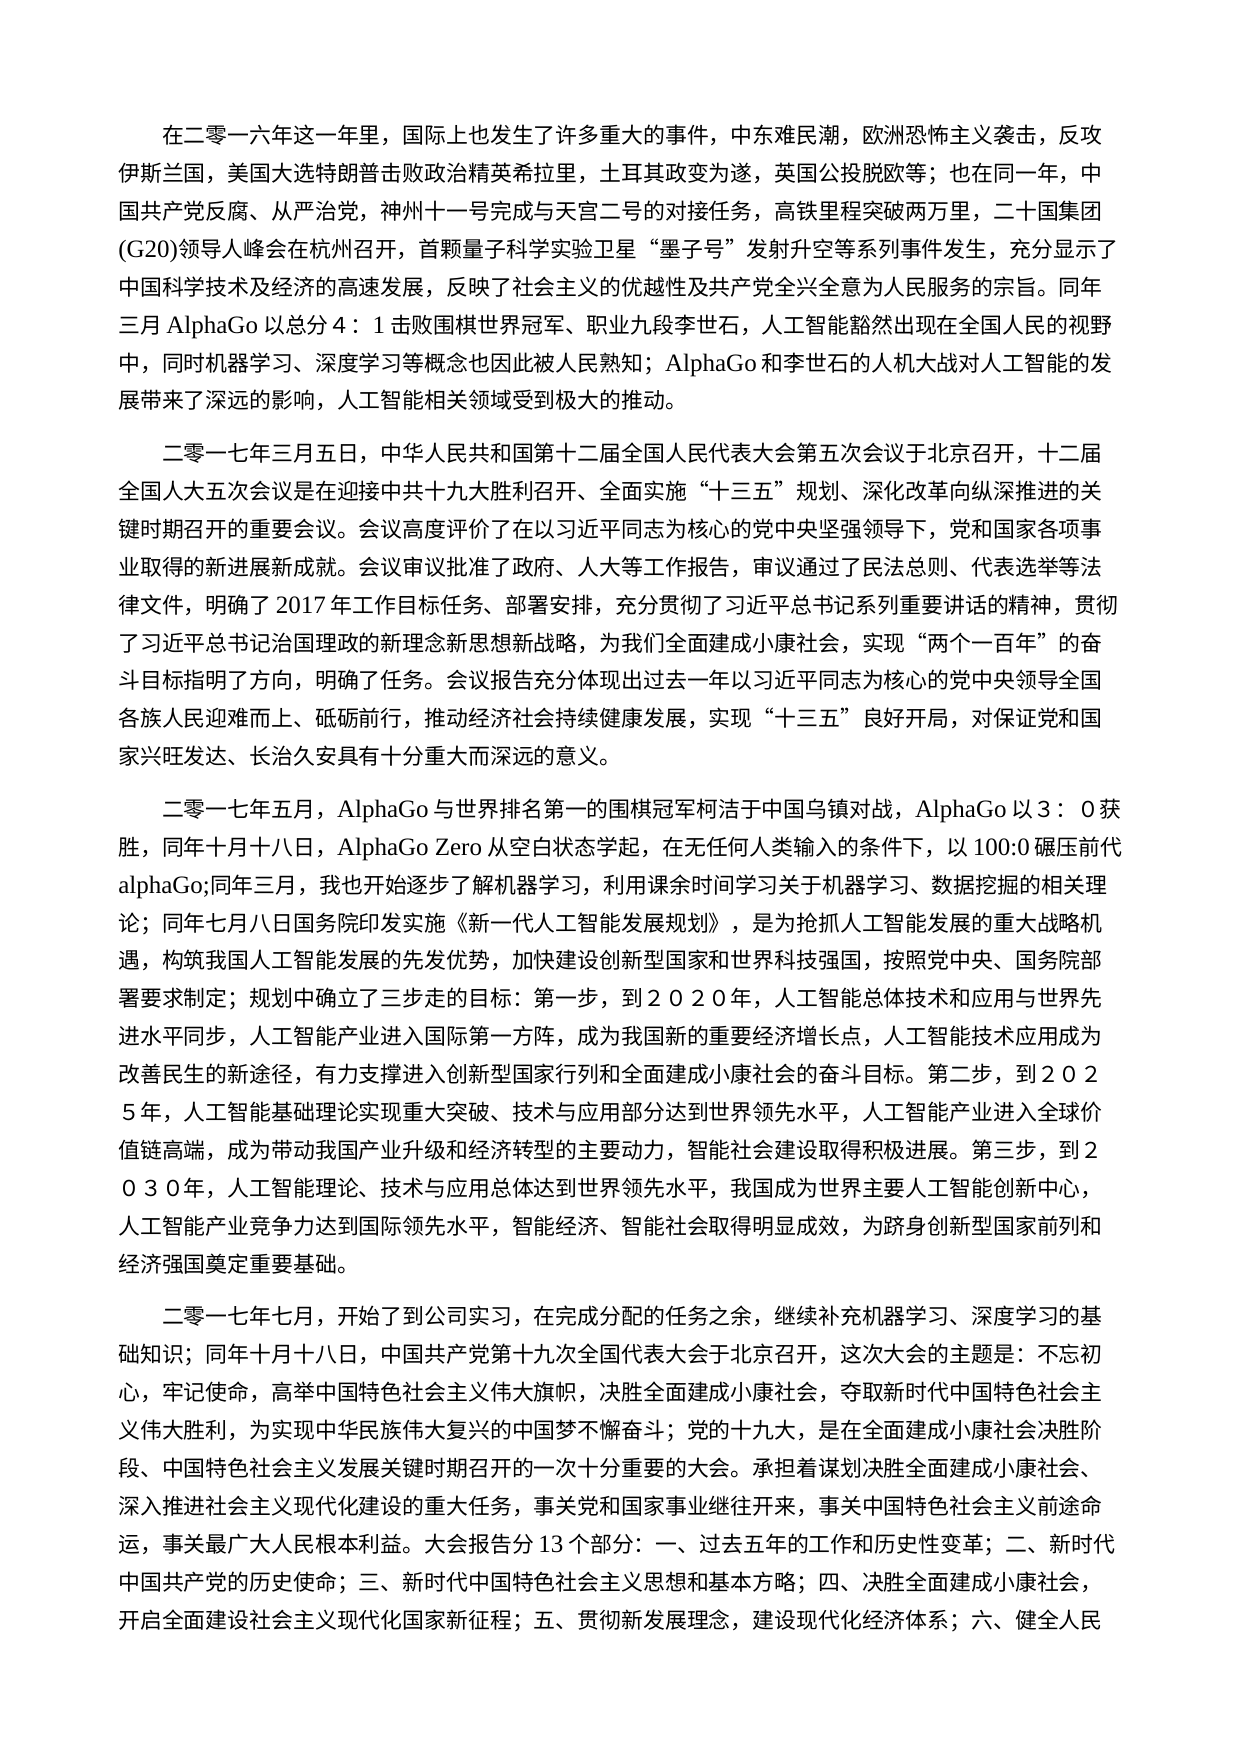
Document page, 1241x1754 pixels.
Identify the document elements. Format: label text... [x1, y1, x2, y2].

text 二零一七年三月五日，中华人民共和国第十二届全国人民代表大会第五次会议于北京召开，十二届全国人大五次会议是在迎接中共十九大胜利召开、全面实施“十三五”规划、深化改革向纵深推进的关键时期召开的重要会议。会议高度评价了在以习近平同志为核心的党中央坚强领导下，党和国家各项事业取得的新进展新成就。会议审议批准了政府、人大等工作报告，审议通过了民法总则、代表选举等法律文件，明确了2017年工作目标任务、部署安排，充分贯彻了习近平总书记系列重要讲话的精神，贯彻了习近平总书记治国理政的新理念新思想新战略，为我们全面建成小康社会，实现“两个一百年”的奋斗目标指明了方向，明确了任务。会议报告充分体现出过去一年以习近平同志为核心的党中央领导全国各族人民迎难而上、砥砺前行，推动经济社会持续健康发展，实现“十三五”良好开局，对保证党和国家兴旺发达、长治久安具有十分重大而深远的意义。 [118, 436, 1122, 771]
text 二零一七年七月，开始了到公司实习，在完成分配的任务之余，继续补充机器学习、深度学习的基础知识；同年十月十八日，中国共产党第十九次全国代表大会于北京召开，这次大会的主题是：不忘初心，牢记使命，高举中国特色社会主义伟大旗帜，决胜全面建成小康社会，夺取新时代中国特色社会主义伟大胜利，为实现中华民族伟大复兴的中国梦不懈奋斗；党的十九大，是在全面建成小康社会决胜阶段、中国特色社会主义发展关键时期召开的一次十分重要的大会。承担着谋划决胜全面建成小康社会、深入推进社会主义现代化建设的重大任务，事关党和国家事业继往开来，事关中国特色社会主义前途命运，事关最广大人民根本利益。大会报告分13个部分：一、过去五年的工作和历史性变革；二、新时代中国共产党的历史使命；三、新时代中国特色社会主义思想和基本方略；四、决胜全面建成小康社会，开启全面建设社会主义现代化国家新征程；五、贯彻新发展理念，建设现代化经济体系；六、健全人民 [118, 1299, 1122, 1634]
text 二零一七年五月，AlphaGo与世界排名第一的围棋冠军柯洁于中国乌镇对战，AlphaGo以３：０获胜，同年十月十八日，AlphaGo Zero从空白状态学起，在无任何人类输入的条件下，以100:0碾压前代alphaGo;同年三月，我也开始逐步了解机器学习，利用课余时间学习关于机器学习、数据挖掘的相关理论；同年七月八日国务院印发实施《新一代人工智能发展规划》，是为抢抓人工智能发展的重大战略机遇，构筑我国人工智能发展的先发优势，加快建设创新型国家和世界科技强国，按照党中央、国务院部署要求制定；规划中确立了三步走的目标：第一步，到２０２０年，人工智能总体技术和应用与世界先进水平同步，人工智能产业进入国际第一方阵，成为我国新的重要经济增长点，人工智能技术应用成为改善民生的新途径，有力支撑进入创新型国家行列和全面建成小康社会的奋斗目标。第二步，到２０２５年，人工智能基础理论实现重大突破、技术与应用部分达到世界领先水平，人工智能产业进入全球价值链高端，成为带动我国产业升级和经济转型的主要动力，智能社会建设取得积极进展。第三步，到２０３０年，人工智能理论、技术与应用总体达到世界领先水平，我国成为世界主要人工智能创新中心，人工智能产业竞争力达到国际领先水平，智能经济、智能社会取得明显成效，为跻身创新型国家前列和经济强国奠定重要基础。 [118, 792, 1122, 1278]
text 在二零一六年这一年里，国际上也发生了许多重大的事件，中东难民潮，欧洲恐怖主义袭击，反攻伊斯兰国，美国大选特朗普击败政治精英希拉里，土耳其政变为遂，英国公投脱欧等；也在同一年，中国共产党反腐、从严治党，神州十一号完成与天宫二号的对接任务，高铁里程突破两万里，二十国集团(G20)领导人峰会在杭州召开，首颗量子科学实验卫星“墨子号”发射升空等系列事件发生，充分显示了中国科学技术及经济的高速发展，反映了社会主义的优越性及共产党全兴全意为人民服务的宗旨。同年三月AlphaGo以总分４：1击败围棋世界冠军、职业九段李世石，人工智能豁然出现在全国人民的视野中，同时机器学习、深度学习等概念也因此被人民熟知；AlphaGo和李世石的人机大战对人工智能的发展带来了深远的影响，人工智能相关领域受到极大的推动。 [118, 118, 1122, 415]
